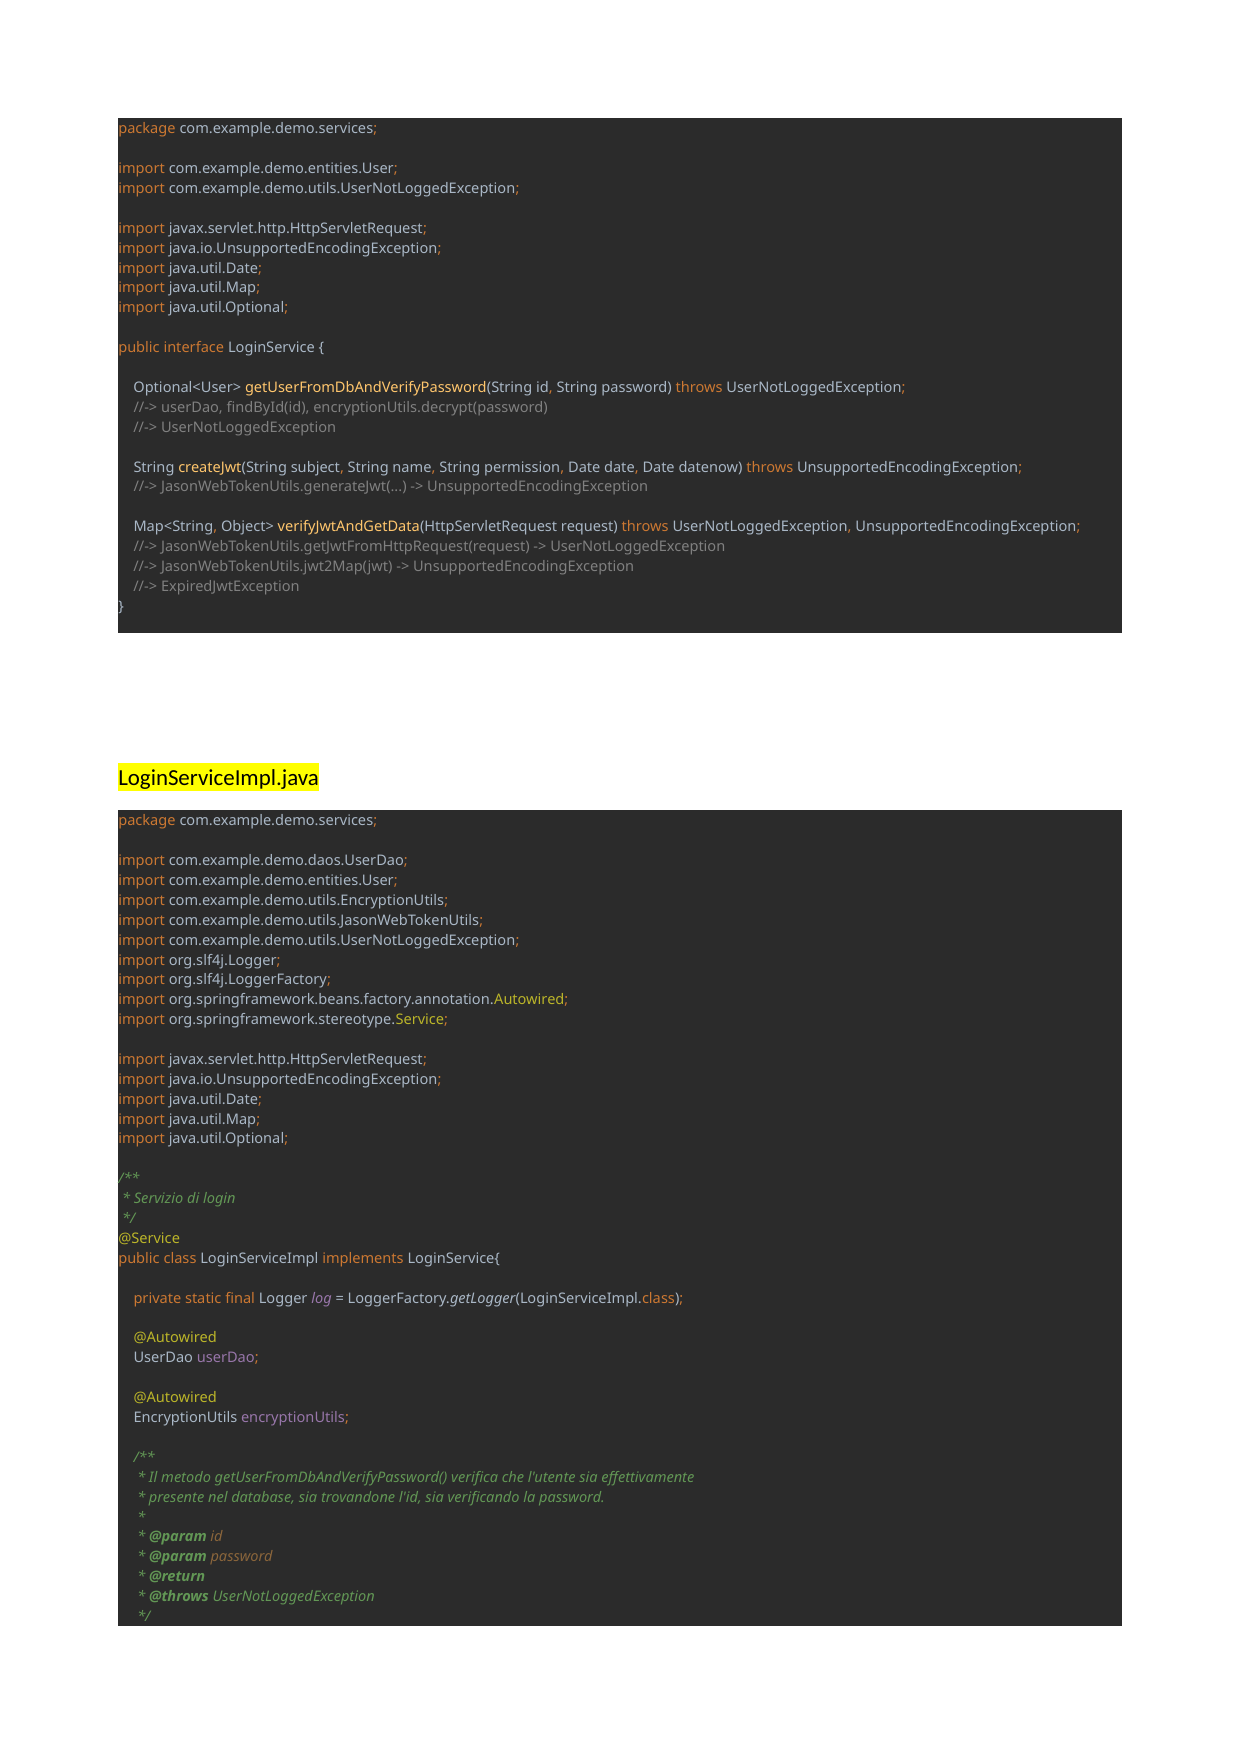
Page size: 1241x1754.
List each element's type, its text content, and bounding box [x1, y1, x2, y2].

text package com.example.demo.services; import com.example.demo.daos.UserDao; import com.example.demo.entities.User; import com.example.demo.utils.EncryptionUtils; import com.example.demo.utils.JasonWebTokenUtils; import com.example.demo.utils.UserNotLoggedException; import org.slf4j.Logger; import org.slf4j.LoggerFactory; import org.springframework.beans.factory.annotation.Autowired; import org.springframework.stereotype.Service; import javax.servlet.http.HttpServletRequest; import java.io.UnsupportedEncodingException; import java.util.Date; import java.util.Map; import java.util.Optional; /** * Servizio di login */ @Service public class LoginServiceImpl implements LoginService{ private static final Logger log = LoggerFactory.getLogger(LoginServiceImpl.class); @Autowired UserDao userDao; @Autowired EncryptionUtils encryptionUtils; /** * Il metodo getUserFromDbAndVerifyPassword() verifica che l'utente sia effettivamente * presente nel database, sia trovandone l'id, sia verificando la password. * * @param id * @param password * @return * @throws UserNotLoggedException */ [118, 810, 1122, 1626]
text LoginServiceImpl.java [118, 763, 1122, 791]
text package com.example.demo.services; import com.example.demo.entities.User; import com.example.demo.utils.UserNotLoggedException; import javax.servlet.http.HttpServletRequest; import java.io.UnsupportedEncodingException; import java.util.Date; import java.util.Map; import java.util.Optional; public interface LoginService { Optional<User> getUserFromDbAndVerifyPassword(String id, String password) throws UserNotLoggedException; //-> userDao, findById(id), encryptionUtils.decrypt(password) //-> UserNotLoggedException String createJwt(String subject, String name, String permission, Date date, Date datenow) throws UnsupportedEncodingException; //-> JasonWebTokenUtils.generateJwt(...) -> UnsupportedEncodingException Map<String, Object> verifyJwtAndGetData(HttpServletRequest request) throws UserNotLoggedException, UnsupportedEncodingException; //-> JasonWebTokenUtils.getJwtFromHttpRequest(request) -> UserNotLoggedException //-> JasonWebTokenUtils.jwt2Map(jwt) -> UnsupportedEncodingException //-> ExpiredJwtException } [118, 118, 1122, 633]
